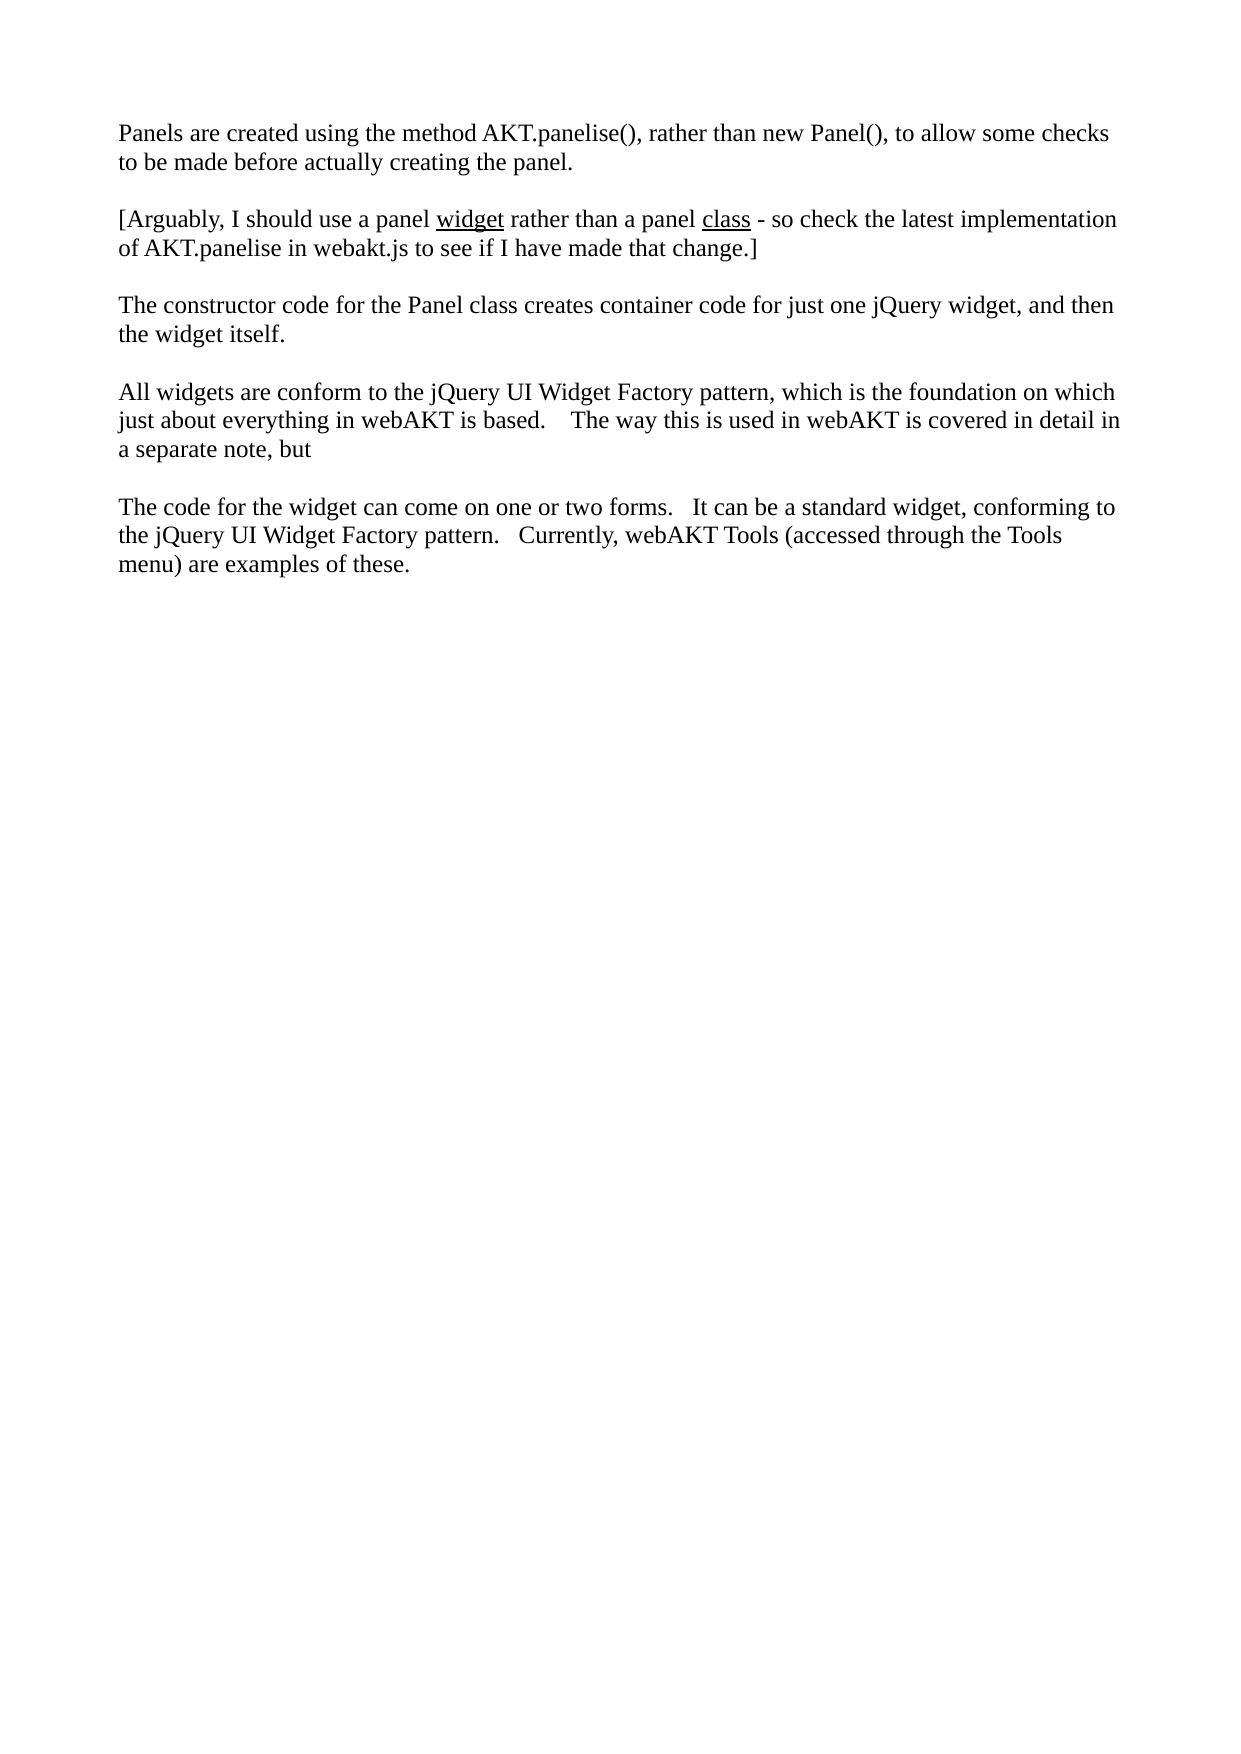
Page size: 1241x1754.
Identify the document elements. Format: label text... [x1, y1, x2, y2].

text [Arguably, I should use a panel widget rather than a panel class - so check the latest implementation of AKT.panelise in webakt.js to see if I have made that change.] [118, 204, 1122, 262]
text Panels are created using the method AKT.panelise(), rather than new Panel(), to allow some checks to be made before actually creating the panel. [118, 118, 1122, 176]
text The constructor code for the Panel class creates container code for just one jQuery widget, and then the widget itself. [118, 291, 1122, 348]
text The code for the widget can come on one or two forms. It can be a standard widget, conforming to the jQuery UI Widget Factory pattern. Currently, webAKT Tools (accessed through the Tools menu) are examples of these. [118, 492, 1122, 578]
text All widgets are conform to the jQuery UI Widget Factory pattern, which is the foundation on which just about everything in webAKT is based. The way this is used in webAKT is covered in detail in a separate note, but [118, 377, 1122, 463]
